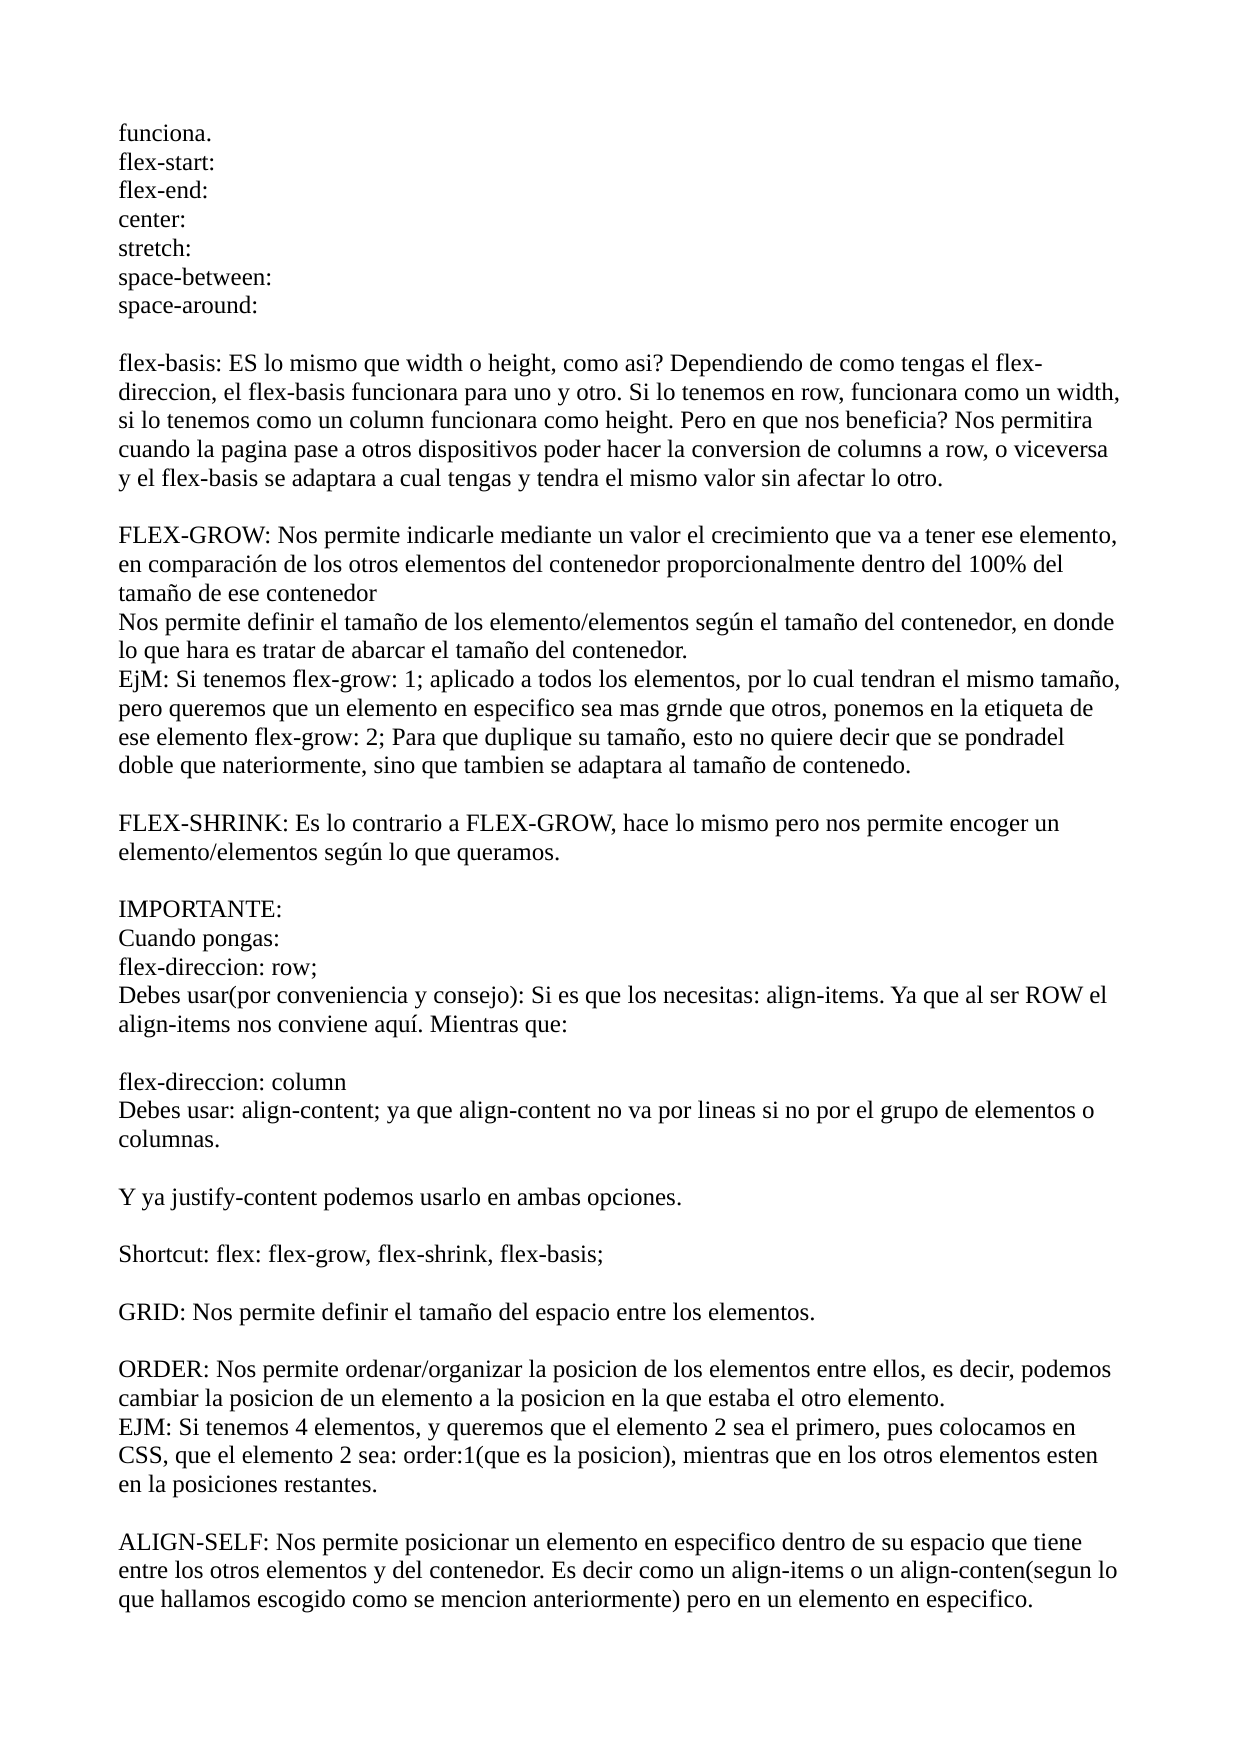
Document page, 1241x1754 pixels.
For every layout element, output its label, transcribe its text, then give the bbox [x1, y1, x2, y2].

text FLEX-SHRINK: Es lo contrario a FLEX-GROW, hace lo mismo pero nos permite encoger un elemento/elementos según lo que queramos. [118, 808, 1122, 866]
text flex-direccion: row; [118, 952, 1122, 981]
text Y ya justify-content podemos usarlo en ambas opciones. [118, 1182, 1122, 1211]
text Debes usar(por conveniencia y consejo): Si es que los necesitas: align-items. Ya que al ser ROW el align-items nos conviene aquí. Mientras que: [118, 981, 1122, 1038]
text EjM: Si tenemos flex-grow: 1; aplicado a todos los elementos, por lo cual tendran el mismo tamaño, [118, 664, 1122, 693]
text flex-end: [118, 176, 1122, 204]
text Nos permite definir el tamaño de los elemento/elementos según el tamaño del contenedor, en donde lo que hara es tratar de abarcar el tamaño del contenedor. [118, 607, 1122, 664]
text pero queremos que un elemento en especifico sea mas grnde que otros, ponemos en la etiqueta de ese elemento flex-grow: 2; Para que duplique su tamaño, esto no quiere decir que se pondradel doble que nateriormente, sino que tambien se adaptara al tamaño de contenedo. [118, 693, 1122, 779]
text EJM: Si tenemos 4 elementos, y queremos que el elemento 2 sea el primero, pues colocamos en CSS, que el elemento 2 sea: order:1(que es la posicion), mientras que en los otros elementos esten en la posiciones restantes. [118, 1412, 1122, 1498]
text stretch: [118, 233, 1122, 262]
text space-between: [118, 262, 1122, 291]
text space-around: [118, 291, 1122, 319]
text FLEX-GROW: Nos permite indicarle mediante un valor el crecimiento que va a tener ese elemento, en comparación de los otros elementos del contenedor proporcionalmente dentro del 100% del tamaño de ese contenedor [118, 521, 1122, 607]
text Shortcut: flex: flex-grow, flex-shrink, flex-basis; [118, 1239, 1122, 1268]
text flex-basis: ES lo mismo que width o height, como asi? Dependiendo de como tengas el flex-direccion, el flex-basis funcionara para uno y otro. Si lo tenemos en row, funcionara como un width, si lo tenemos como un column funcionara como height. Pero en que nos beneficia? Nos permitira cuando la pagina pase a otros dispositivos poder hacer la conversion de columns a row, o viceversa y el flex-basis se adaptara a cual tengas y tendra el mismo valor sin afectar lo otro. [118, 348, 1122, 492]
text flex-direccion: column [118, 1067, 1122, 1096]
text GRID: Nos permite definir el tamaño del espacio entre los elementos. [118, 1297, 1122, 1326]
text funciona. [118, 118, 1122, 147]
text ORDER: Nos permite ordenar/organizar la posicion de los elementos entre ellos, es decir, podemos cambiar la posicion de un elemento a la posicion en la que estaba el otro elemento. [118, 1354, 1122, 1412]
text ALIGN-SELF: Nos permite posicionar un elemento en especifico dentro de su espacio que tiene entre los otros elementos y del contenedor. Es decir como un align-items o un align-conten(segun lo que hallamos escogido como se mencion anteriormente) pero en un elemento en especifico. [118, 1527, 1122, 1613]
text IMPORTANTE: [118, 894, 1122, 923]
text Cuando pongas: [118, 923, 1122, 952]
text center: [118, 204, 1122, 233]
text flex-start: [118, 147, 1122, 176]
text Debes usar: align-content; ya que align-content no va por lineas si no por el grupo de elementos o columnas. [118, 1096, 1122, 1153]
